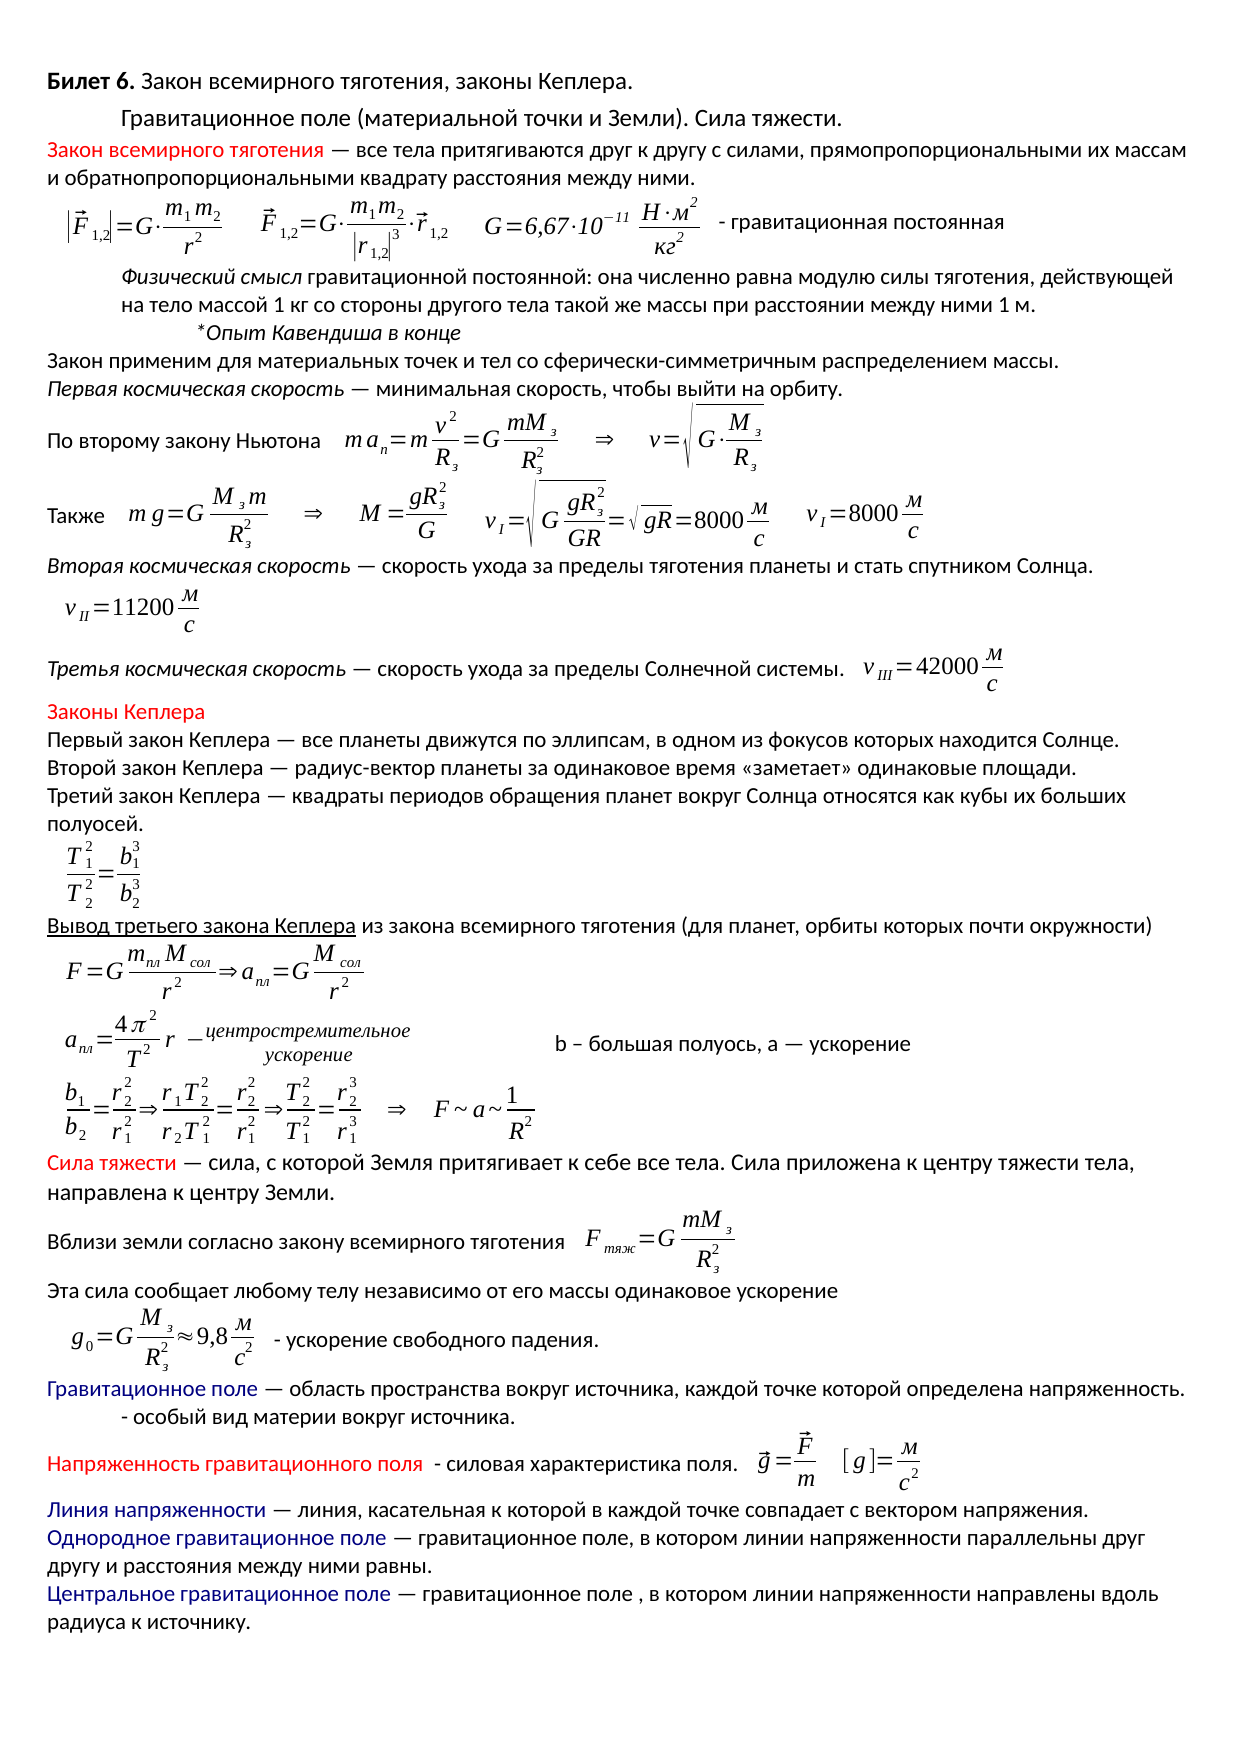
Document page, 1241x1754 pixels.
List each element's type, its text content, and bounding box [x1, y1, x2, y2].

text Закон применим для материальных точек и тел со сферически-симметричным распределением массы. [47, 346, 1195, 374]
text *Опыт Кавендиша в конце [47, 318, 1195, 346]
text Закон всемирного тяготения — все тела притягиваются друг к другу с силами, прямопропорциональными их массам и обратнопропорциональными квадрату расстояния между ними. [47, 135, 1195, 191]
text Эта сила сообщает любому телу независимо от его массы одинаковое ускорение [47, 1276, 1195, 1304]
text Также [47, 478, 1195, 552]
text b – большая полуось, а — ускорение [47, 939, 1195, 1147]
text Первый закон Кеплера — все планеты движутся по эллипсам, в одном из фокусов которых находится Солнце. [47, 726, 1195, 753]
text Гравитационное поле (материальной точки и Земли). Сила тяжести. [47, 102, 1195, 132]
text Билет 6. Закон всемирного тяготения, законы Кеплера. [47, 65, 1195, 96]
text Законы Кеплера [47, 697, 1195, 726]
text Третья космическая скорость — скорость ухода за пределы Солнечной системы. [47, 638, 1195, 697]
text По второму закону Ньютона [47, 402, 1195, 478]
text Вывод третьего закона Кеплера из закона всемирного тяготения (для планет, орбиты которых почти окружности) [47, 911, 1195, 939]
text Гравитационное поле — область пространства вокруг источника, каждой точке которой определена напряженность. - особый вид материи вокруг источника. [47, 1374, 1195, 1430]
text - ускорение свободного падения. [47, 1304, 1195, 1374]
text Однородное гравитационное поле — гравитационное поле, в котором линии напряженности параллельны друг другу и расстояния между ними равны. [47, 1523, 1195, 1579]
text Центральное гравитационное поле — гравитационное поле , в котором линии напряженности направлены вдоль радиуса к источнику. [47, 1579, 1195, 1636]
text Третий закон Кеплера — квадраты периодов обращения планет вокруг Солнца относятся как кубы их больших полуосей. [47, 782, 1195, 838]
text Вторая космическая скорость — скорость ухода за пределы тяготения планеты и стать спутником Солнца. [47, 552, 1195, 638]
text Напряженность гравитационного поля - силовая характеристика поля. [47, 1430, 1195, 1495]
text Первая космическая скорость — минимальная скорость, чтобы выйти на орбиту. [47, 374, 1195, 402]
text Линия напряженности — линия, касательная к которой в каждой точке совпадает с вектором напряжения. [47, 1495, 1195, 1523]
text Физический смысл гравитационной постоянной: она численно равна модулю силы тяготения, действующей на тело массой 1 кг со стороны другого тела такой же массы при расстоянии между ними 1 м. [121, 262, 1195, 318]
text Второй закон Кеплера — радиус-вектор планеты за одинаковое время «заметает» одинаковые площади. [47, 753, 1195, 782]
text - гравитационная постоянная [47, 191, 1195, 262]
text Сила тяжести — сила, с которой Земля притягивает к себе все тела. Сила приложена к центру тяжести тела, направлена к центру Земли. [47, 1147, 1195, 1206]
text Вблизи земли согласно закону всемирного тяготения [47, 1206, 1195, 1276]
